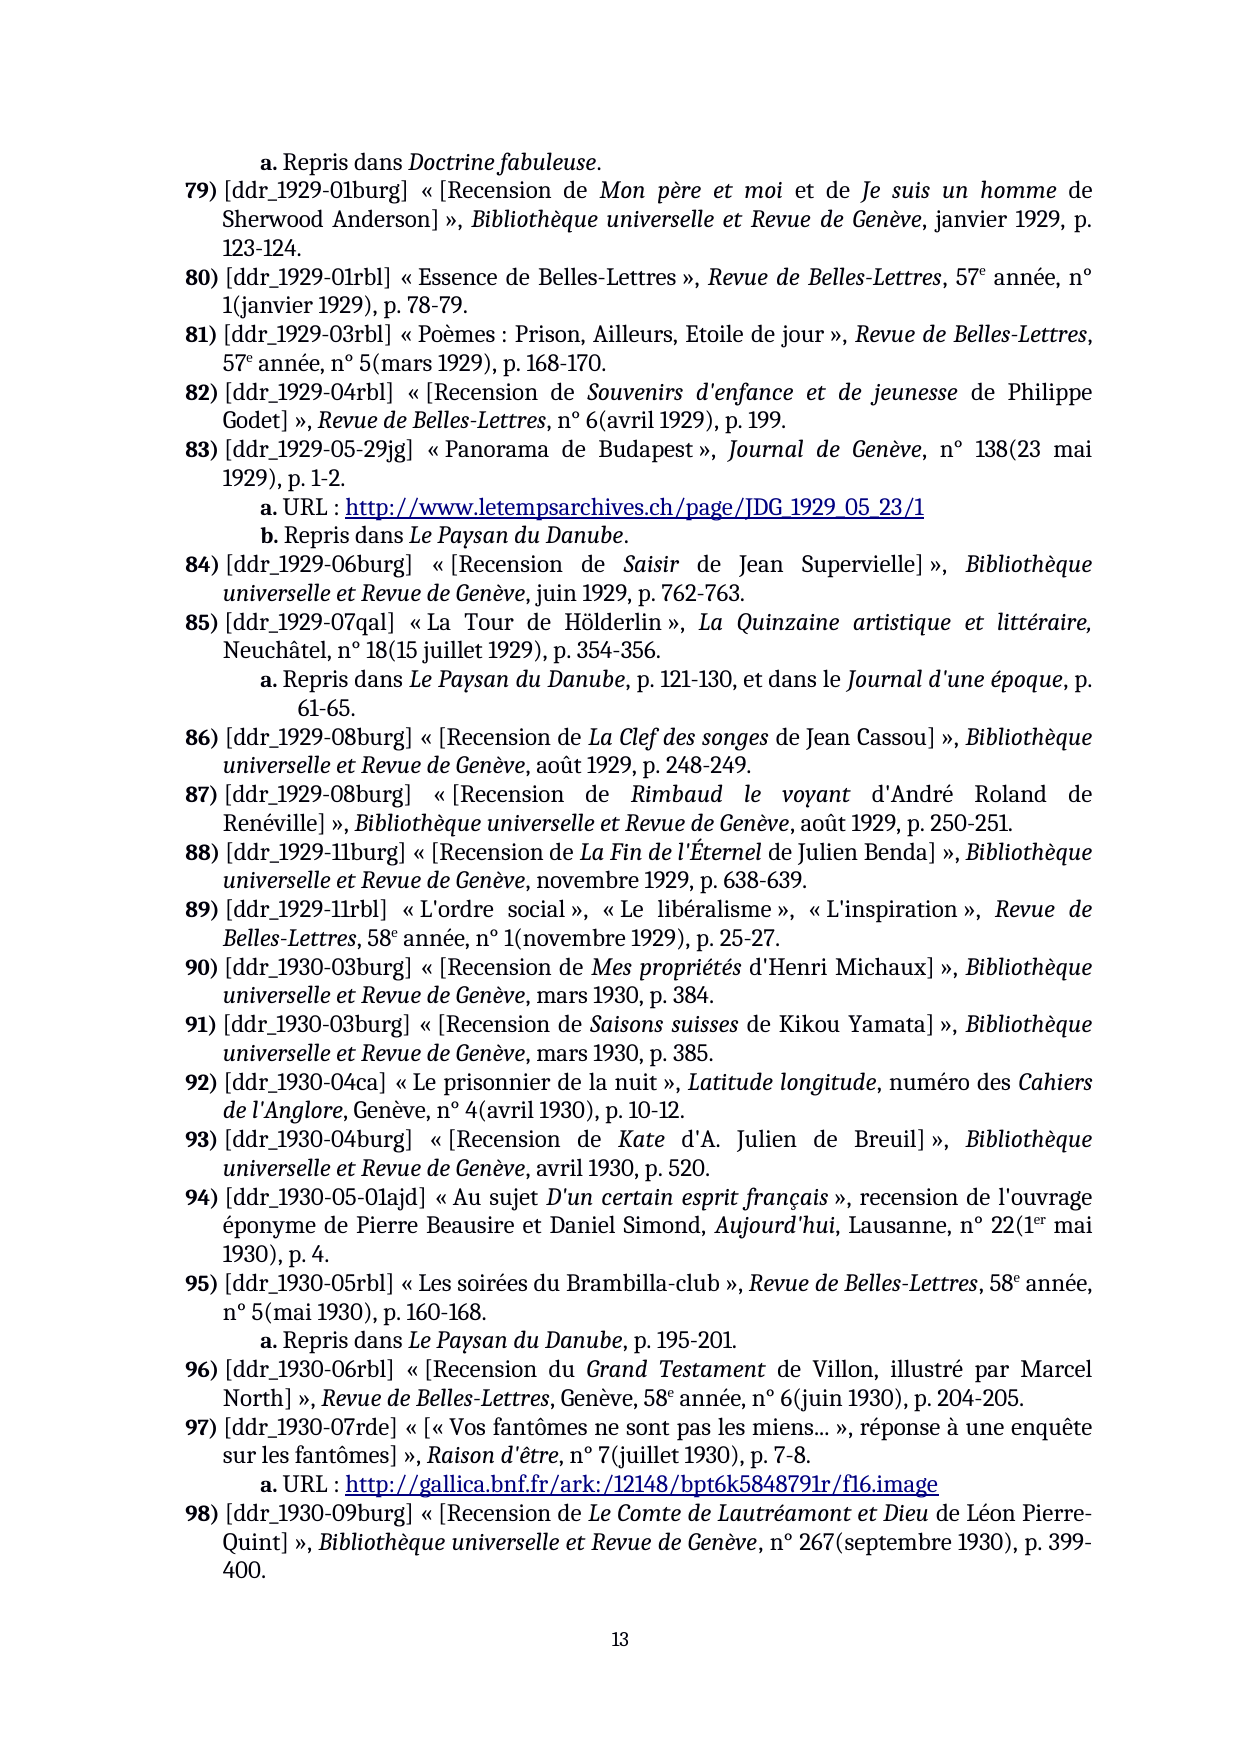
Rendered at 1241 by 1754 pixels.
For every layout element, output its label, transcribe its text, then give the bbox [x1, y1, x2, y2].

list [ddr_1930-03burg] « [Recension de Saisons suisses de Kikou Yamata] », Bibliothèque universelle et Revue de Genève, mars 1930, p. 385. [185, 1010, 1093, 1068]
list [ddr_1930-05-01ajd] « Au sujet D'un certain esprit français », recension de l'ouvrage éponyme de Pierre Beausire et Daniel Simond, Aujourd'hui, Lausanne, n° 22(1er mai 1930), p. 4. [185, 1183, 1093, 1269]
list Repris dans Le Paysan du Danube, p. 121-130, et dans le Journal d'une époque, p. 61-65. [260, 665, 1093, 723]
list [ddr_1929-08burg] « [Recension de La Clef des songes de Jean Cassou] », Bibliothèque universelle et Revue de Genève, août 1929, p. 248-249. [185, 723, 1093, 780]
list [ddr_1930-09burg] « [Recension de Le Comte de Lautréamont et Dieu de Léon Pierre-Quint] », Bibliothèque universelle et Revue de Genève, n° 267(septembre 1930), p. 399-400. [185, 1499, 1093, 1585]
list [ddr_1929-05-29jg] « Panorama de Budapest », Journal de Genève, n° 138(23 mai 1929), p. 1-2. [185, 435, 1093, 493]
list URL : http://www.letempsarchives.ch/page/JDG_1929_05_23/1 [260, 493, 1093, 521]
list [ddr_1930-07rde] « [« Vos fantômes ne sont pas les miens... », réponse à une enquête sur les fantômes] », Raison d'être, n° 7(juillet 1930), p. 7-8. [185, 1413, 1093, 1470]
list Repris dans Doctrine fabuleuse. [260, 148, 1093, 176]
list [ddr_1930-06rbl] « [Recension du Grand Testament de Villon, illustré par Marcel North] », Revue de Belles-Lettres, Genève, 58e année, n° 6(juin 1930), p. 204-205. [185, 1355, 1093, 1413]
list [ddr_1930-05rbl] « Les soirées du Brambilla-club », Revue de Belles-Lettres, 58e année, n° 5(mai 1930), p. 160-168. [185, 1269, 1093, 1326]
list [ddr_1930-04ca] « Le prisonnier de la nuit », Latitude longitude, numéro des Cahiers de l'Anglore, Genève, n° 4(avril 1930), p. 10-12. [185, 1068, 1093, 1125]
list [ddr_1930-04burg] « [Recension de Kate d'A. Julien de Breuil] », Bibliothèque universelle et Revue de Genève, avril 1930, p. 520. [185, 1125, 1093, 1183]
list [ddr_1929-08burg] « [Recension de Rimbaud le voyant d'André Roland de Renéville] », Bibliothèque universelle et Revue de Genève, août 1929, p. 250-251. [185, 780, 1093, 838]
list [ddr_1929-01rbl] « Essence de Belles-Lettres », Revue de Belles-Lettres, 57e année, n° 1(janvier 1929), p. 78-79. [185, 263, 1093, 320]
list [ddr_1929-06burg] « [Recension de Saisir de Jean Supervielle] », Bibliothèque universelle et Revue de Genève, juin 1929, p. 762-763. [185, 550, 1093, 608]
list URL : http://gallica.bnf.fr/ark:/12148/bpt6k5848791r/f16.image [260, 1470, 1093, 1499]
list [ddr_1929-03rbl] « Poèmes : Prison, Ailleurs, Etoile de jour », Revue de Belles-Lettres, 57e année, n° 5(mars 1929), p. 168-170. [185, 320, 1093, 378]
list Repris dans Le Paysan du Danube. [260, 521, 1093, 550]
list [ddr_1929-11burg] « [Recension de La Fin de l'Éternel de Julien Benda] », Bibliothèque universelle et Revue de Genève, novembre 1929, p. 638-639. [185, 838, 1093, 895]
list [ddr_1929-04rbl] « [Recension de Souvenirs d'enfance et de jeunesse de Philippe Godet] », Revue de Belles-Lettres, n° 6(avril 1929), p. 199. [185, 378, 1093, 435]
list [ddr_1929-07qal] « La Tour de Hölderlin », La Quinzaine artistique et littéraire, Neuchâtel, n° 18(15 juillet 1929), p. 354-356. [185, 608, 1093, 665]
list [ddr_1929-01burg] « [Recension de Mon père et moi et de Je suis un homme de Sherwood Anderson] », Bibliothèque universelle et Revue de Genève, janvier 1929, p. 123-124. [185, 176, 1093, 263]
list [ddr_1929-11rbl] « L'ordre social », « Le libéralisme », « L'inspiration », Revue de Belles-Lettres, 58e année, n° 1(novembre 1929), p. 25-27. [185, 895, 1093, 953]
list Repris dans Le Paysan du Danube, p. 195-201. [260, 1326, 1093, 1355]
list [ddr_1930-03burg] « [Recension de Mes propriétés d'Henri Michaux] », Bibliothèque universelle et Revue de Genève, mars 1930, p. 384. [185, 953, 1093, 1010]
